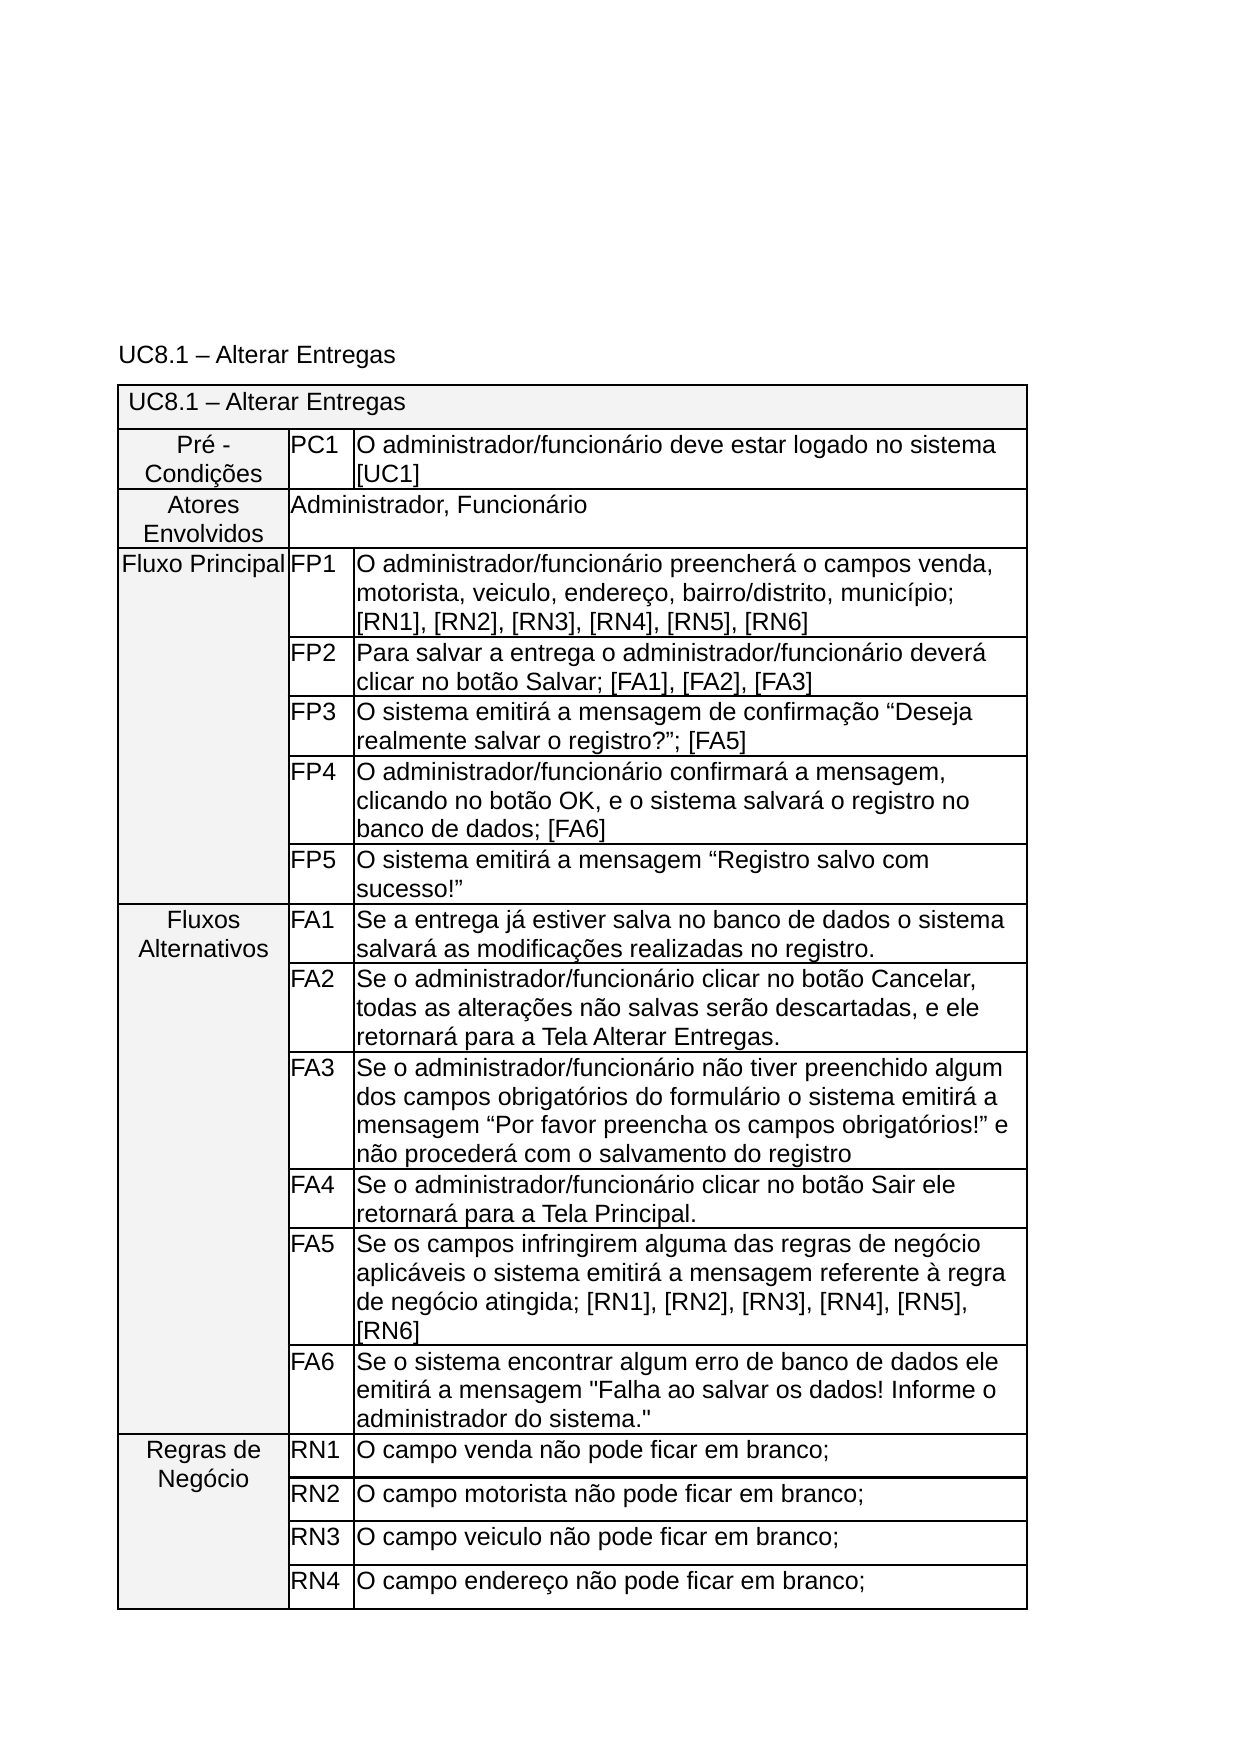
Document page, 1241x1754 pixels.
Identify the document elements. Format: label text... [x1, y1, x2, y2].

table_cell Administrador, Funcionário [290, 490, 1026, 547]
table_cell FA1 [290, 905, 353, 962]
table_cell FP4 [290, 757, 353, 843]
table_cell O campo venda não pode ficar em branco; [355, 1435, 1026, 1476]
table_cell FA4 [290, 1170, 353, 1227]
table_cell O administrador/funcionário confirmará a mensagem, clicando no botão OK, e o sistema salvará o registro no banco de dados; [FA6] [355, 757, 1026, 843]
table_cell Se o administrador/funcionário clicar no botão Sair ele retornará para a Tela Principal. [355, 1170, 1026, 1227]
table_cell RN2 [290, 1479, 353, 1520]
table_cell Se o administrador/funcionário não tiver preenchido algum dos campos obrigatórios do formulário o sistema emitirá a mensagem “Por favor preencha os campos obrigatórios!” e não procederá com o salvamento do registro [355, 1053, 1026, 1168]
table_cell Fluxo Principal [119, 549, 288, 903]
table_cell FA3 [290, 1053, 353, 1168]
table_cell FP3 [290, 697, 353, 755]
table_cell Atores Envolvidos [119, 490, 288, 547]
table_cell Se o administrador/funcionário clicar no botão Cancelar, todas as alterações não salvas serão descartadas, e ele retornará para a Tela Alterar Entregas. [355, 964, 1026, 1051]
table_cell FA6 [290, 1346, 353, 1433]
table_cell RN1 [290, 1435, 353, 1476]
table_cell Se a entrega já estiver salva no banco de dados o sistema salvará as modificações realizadas no registro. [355, 905, 1026, 962]
text UC8.1 – Alterar Entregas [118, 340, 1122, 369]
table_cell RN3 [290, 1522, 353, 1564]
table_cell Fluxos Alternativos [119, 905, 288, 1433]
table_cell O campo veiculo não pode ficar em branco; [355, 1522, 1026, 1564]
table_cell O sistema emitirá a mensagem de confirmação “Deseja realmente salvar o registro?”; [FA5] [355, 697, 1026, 755]
table_header UC8.1 – Alterar Entregas [119, 386, 1026, 428]
table_cell O administrador/funcionário deve estar logado no sistema [UC1] [355, 430, 1026, 488]
table_cell O campo endereço não pode ficar em branco; [355, 1566, 1026, 1608]
table_cell FA5 [290, 1229, 353, 1344]
table_cell O administrador/funcionário preencherá o campos venda, motorista, veiculo, endereço, bairro/distrito, município; [RN1], [RN2], [RN3], [RN4], [RN5], [RN6] [355, 549, 1026, 636]
table_cell FP5 [290, 845, 353, 903]
table_cell Se o sistema encontrar algum erro de banco de dados ele emitirá a mensagem "Falha ao salvar os dados! Informe o administrador do sistema." [355, 1346, 1026, 1433]
table_cell PC1 [290, 430, 353, 488]
table_cell Pré - Condições [119, 430, 288, 488]
table_cell FP2 [290, 638, 353, 695]
table_cell Se os campos infringirem alguma das regras de negócio aplicáveis o sistema emitirá a mensagem referente à regra de negócio atingida; [RN1], [RN2], [RN3], [RN4], [RN5], [RN6] [355, 1229, 1026, 1344]
table_cell O campo motorista não pode ficar em branco; [355, 1479, 1026, 1520]
table_cell Regras de Negócio [119, 1435, 288, 1608]
table_cell Para salvar a entrega o administrador/funcionário deverá clicar no botão Salvar; [FA1], [FA2], [FA3] [355, 638, 1026, 695]
table_cell RN4 [290, 1566, 353, 1608]
table_cell FP1 [290, 549, 353, 636]
table_cell FA2 [290, 964, 353, 1051]
table_cell O sistema emitirá a mensagem “Registro salvo com sucesso!” [355, 845, 1026, 903]
